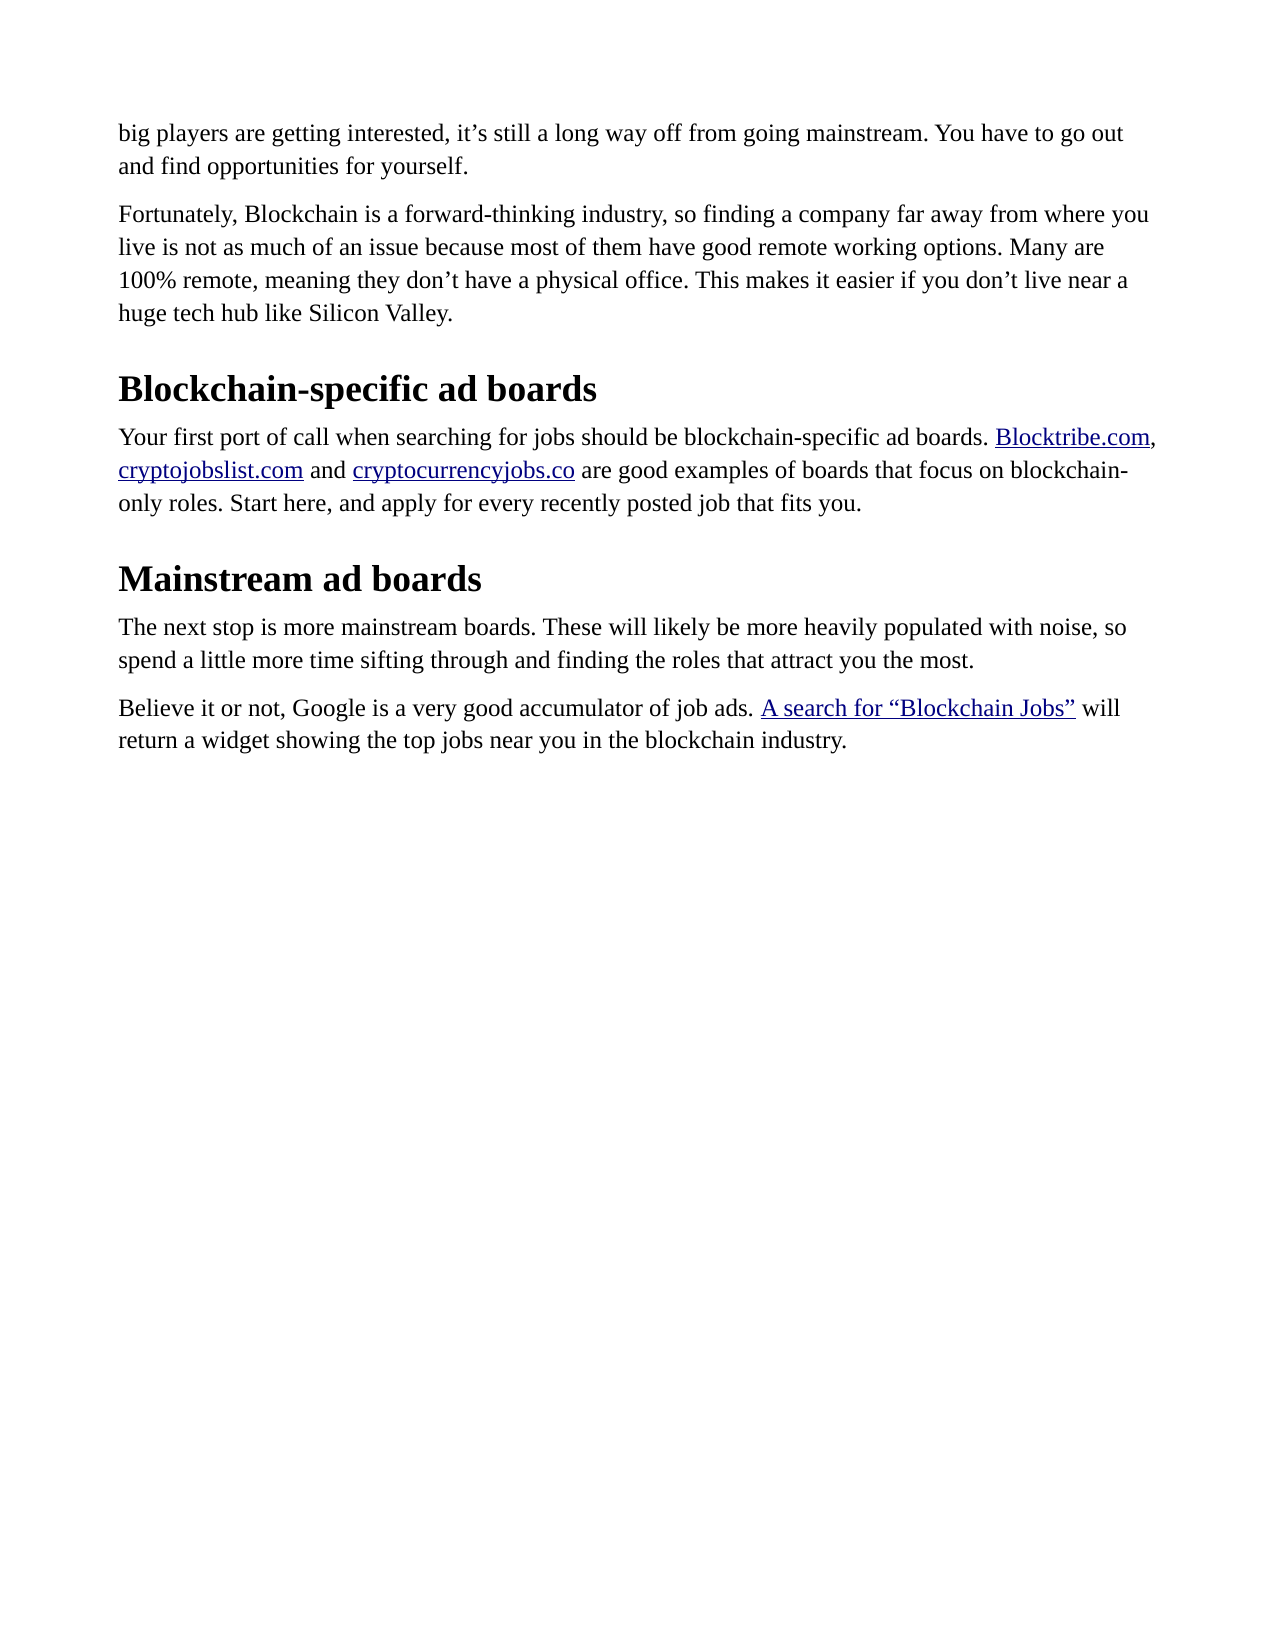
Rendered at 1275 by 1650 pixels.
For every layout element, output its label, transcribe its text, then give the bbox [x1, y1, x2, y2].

text Your first port of call when searching for jobs should be blockchain-specific ad boards. Blocktribe.com, cryptojobslist.com and cryptocurrencyjobs.co are good examples of boards that focus on blockchain-only roles. Start here, and apply for every recently posted job that fits you. [118, 422, 1157, 517]
text The next stop is more mainstream boards. These will likely be more heavily populated with noise, so spend a little more time sifting through and finding the roles that attract you the most. [118, 612, 1157, 674]
text big players are getting interested, it’s still a long way off from going mainstream. You have to go out and find opportunities for yourself. [118, 118, 1157, 180]
text Fortunately, Blockchain is a forward-thinking industry, so finding a company far away from where you live is not as much of an issue because most of them have good remote working options. Many are 100% remote, meaning they don’t have a physical office. This makes it easier if you don’t live near a huge tech hub like Silicon Valley. [118, 199, 1157, 327]
text Believe it or not, Google is a very good accumulator of job ads. A search for “Blockchain Jobs” will return a widget showing the top jobs near you in the blockchain industry. [118, 693, 1157, 754]
subtitle Blockchain-specific ad boards [118, 366, 1157, 409]
subtitle Mainstream ad boards [118, 556, 1157, 599]
